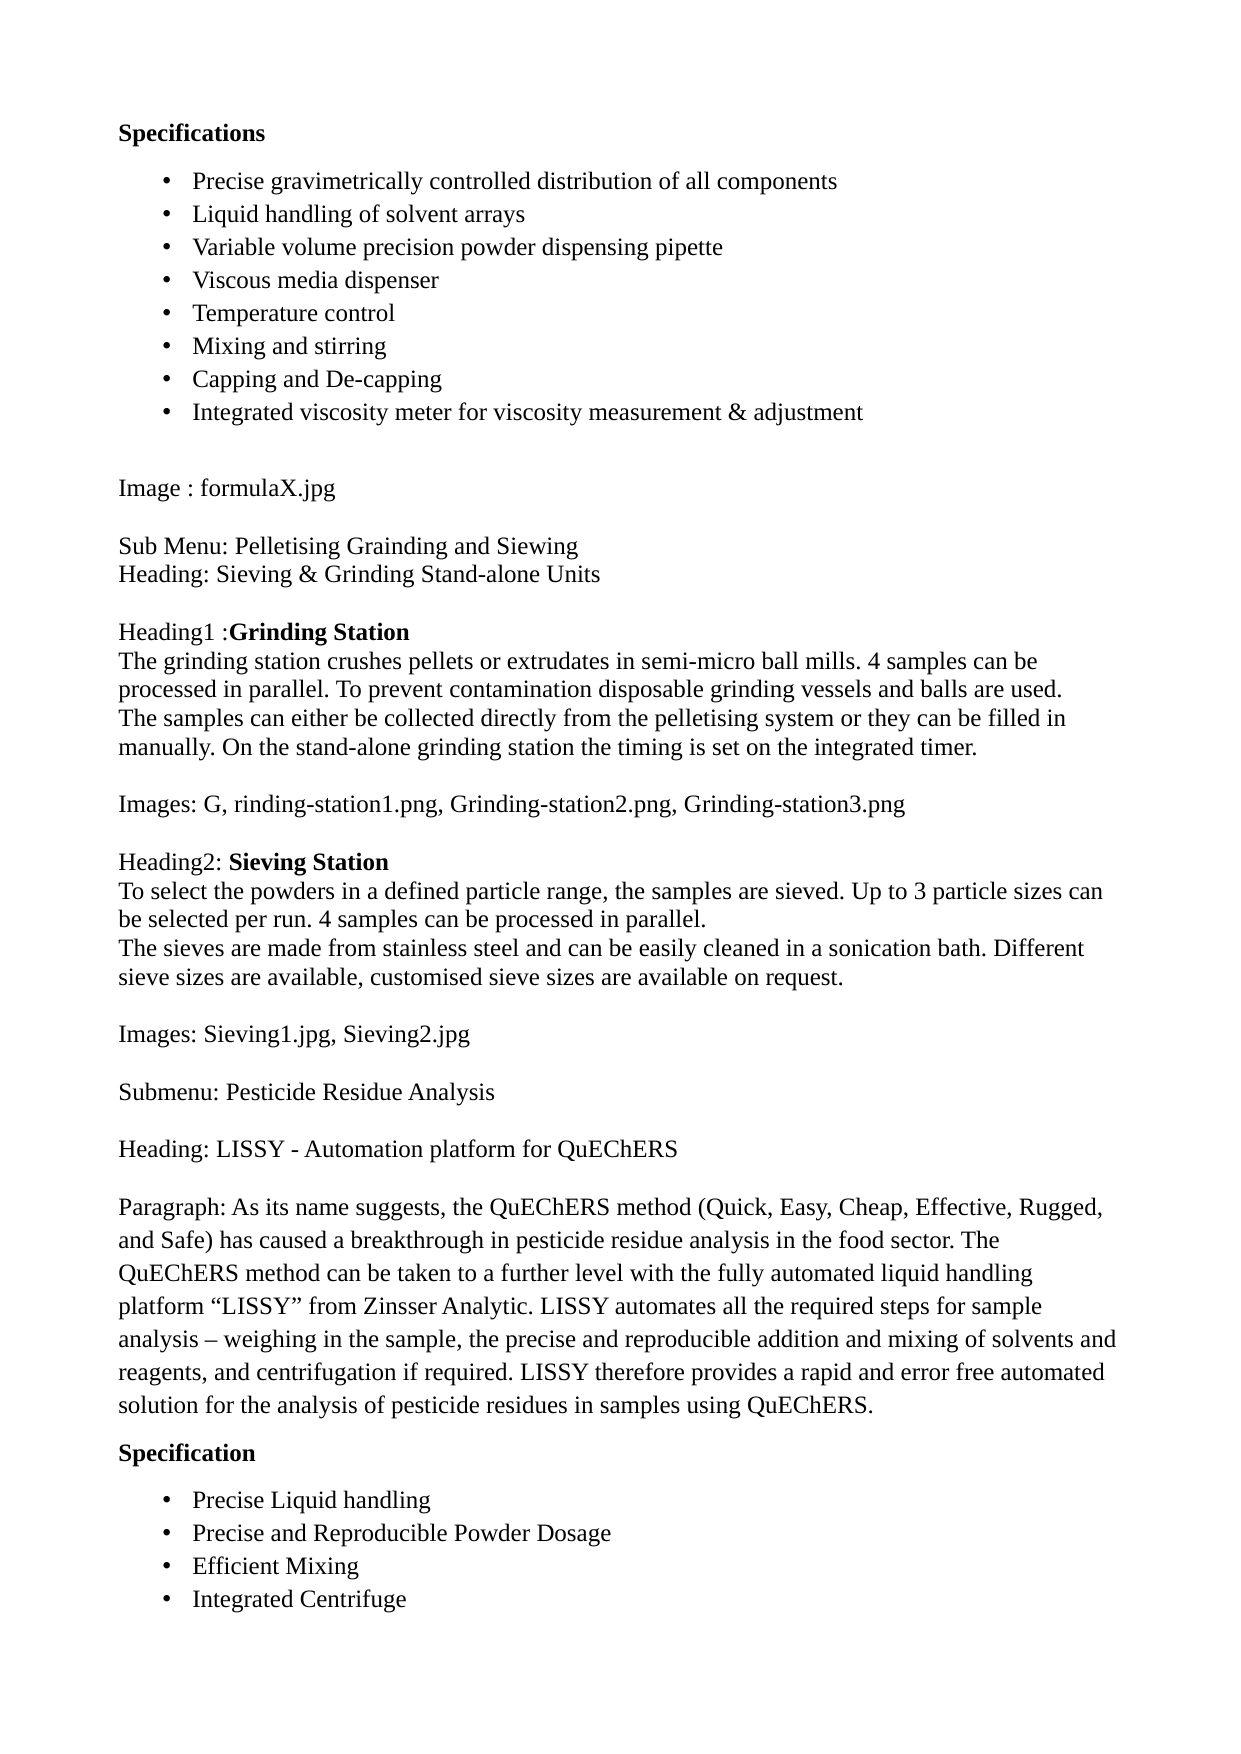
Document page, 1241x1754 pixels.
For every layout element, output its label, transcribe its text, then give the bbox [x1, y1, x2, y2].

text Image : formulaX.jpg Sub Menu: Pelletising Grainding and Siewing [118, 444, 1122, 559]
list Integrated viscosity meter for viscosity measurement & adjustment [162, 397, 1122, 426]
list Liquid handling of solvent arrays [162, 199, 1122, 227]
text Paragraph: As its name suggests, the QuEChERS method (Quick, Easy, Cheap, Effective, Rugged, and Safe) has caused a breakthrough in pesticide residue analysis in the food sector. The QuEChERS method can be taken to a further level with the fully automated liquid handling platform “LISSY” from Zinsser Analytic. LISSY automates all the required steps for sample analysis – weighing in the sample, the precise and reproducible addition and mixing of solvents and reagents, and centrifugation if required. LISSY therefore provides a rapid and error free automated solution for the analysis of pesticide residues in samples using QuEChERS. [118, 1192, 1122, 1419]
text Heading: Sieving & Grinding Stand-alone Units [118, 559, 1122, 588]
list Efficient Mixing [162, 1551, 1122, 1580]
text Heading1 :Grinding Station The grinding station crushes pellets or extrudates in semi-micro ball mills. 4 samples can be processed in parallel. To prevent contamination disposable grinding vessels and balls are used. The samples can either be collected directly from the pelletising system or they can be filled in manually. On the stand-alone grinding station the timing is set on the integrated timer. Images: G, rinding-station1.png, Grinding-station2.png, Grinding-station3.png Heading2: Sieving Station To select the powders in a defined particle range, the samples are sieved. Up to 3 particle sizes can be selected per run. 4 samples can be processed in parallel. The sieves are made from stainless steel and can be easily cleaned in a sonication bath. Different sieve sizes are available, customised sieve sizes are available on request. [118, 588, 1122, 991]
text Images: Sieving1.jpg, Sieving2.jpg [118, 1019, 1122, 1048]
list Temperature control [162, 298, 1122, 327]
list Integrated Centrifuge [162, 1584, 1122, 1613]
list Capping and De-capping [162, 364, 1122, 393]
list Precise and Reproducible Powder Dosage [162, 1518, 1122, 1547]
list Mixing and stirring [162, 331, 1122, 359]
list Precise gravimetrically controlled distribution of all components [162, 166, 1122, 194]
text Heading: LISSY - Automation platform for QuEChERS [118, 1106, 1122, 1163]
list Precise Liquid handling [162, 1485, 1122, 1514]
list Viscous media dispenser [162, 265, 1122, 293]
text Specification [118, 1438, 1122, 1466]
list Variable volume precision powder dispensing pipette [162, 232, 1122, 261]
text Specifications [118, 118, 1122, 147]
text Submenu: Pesticide Residue Analysis [118, 1077, 1122, 1106]
